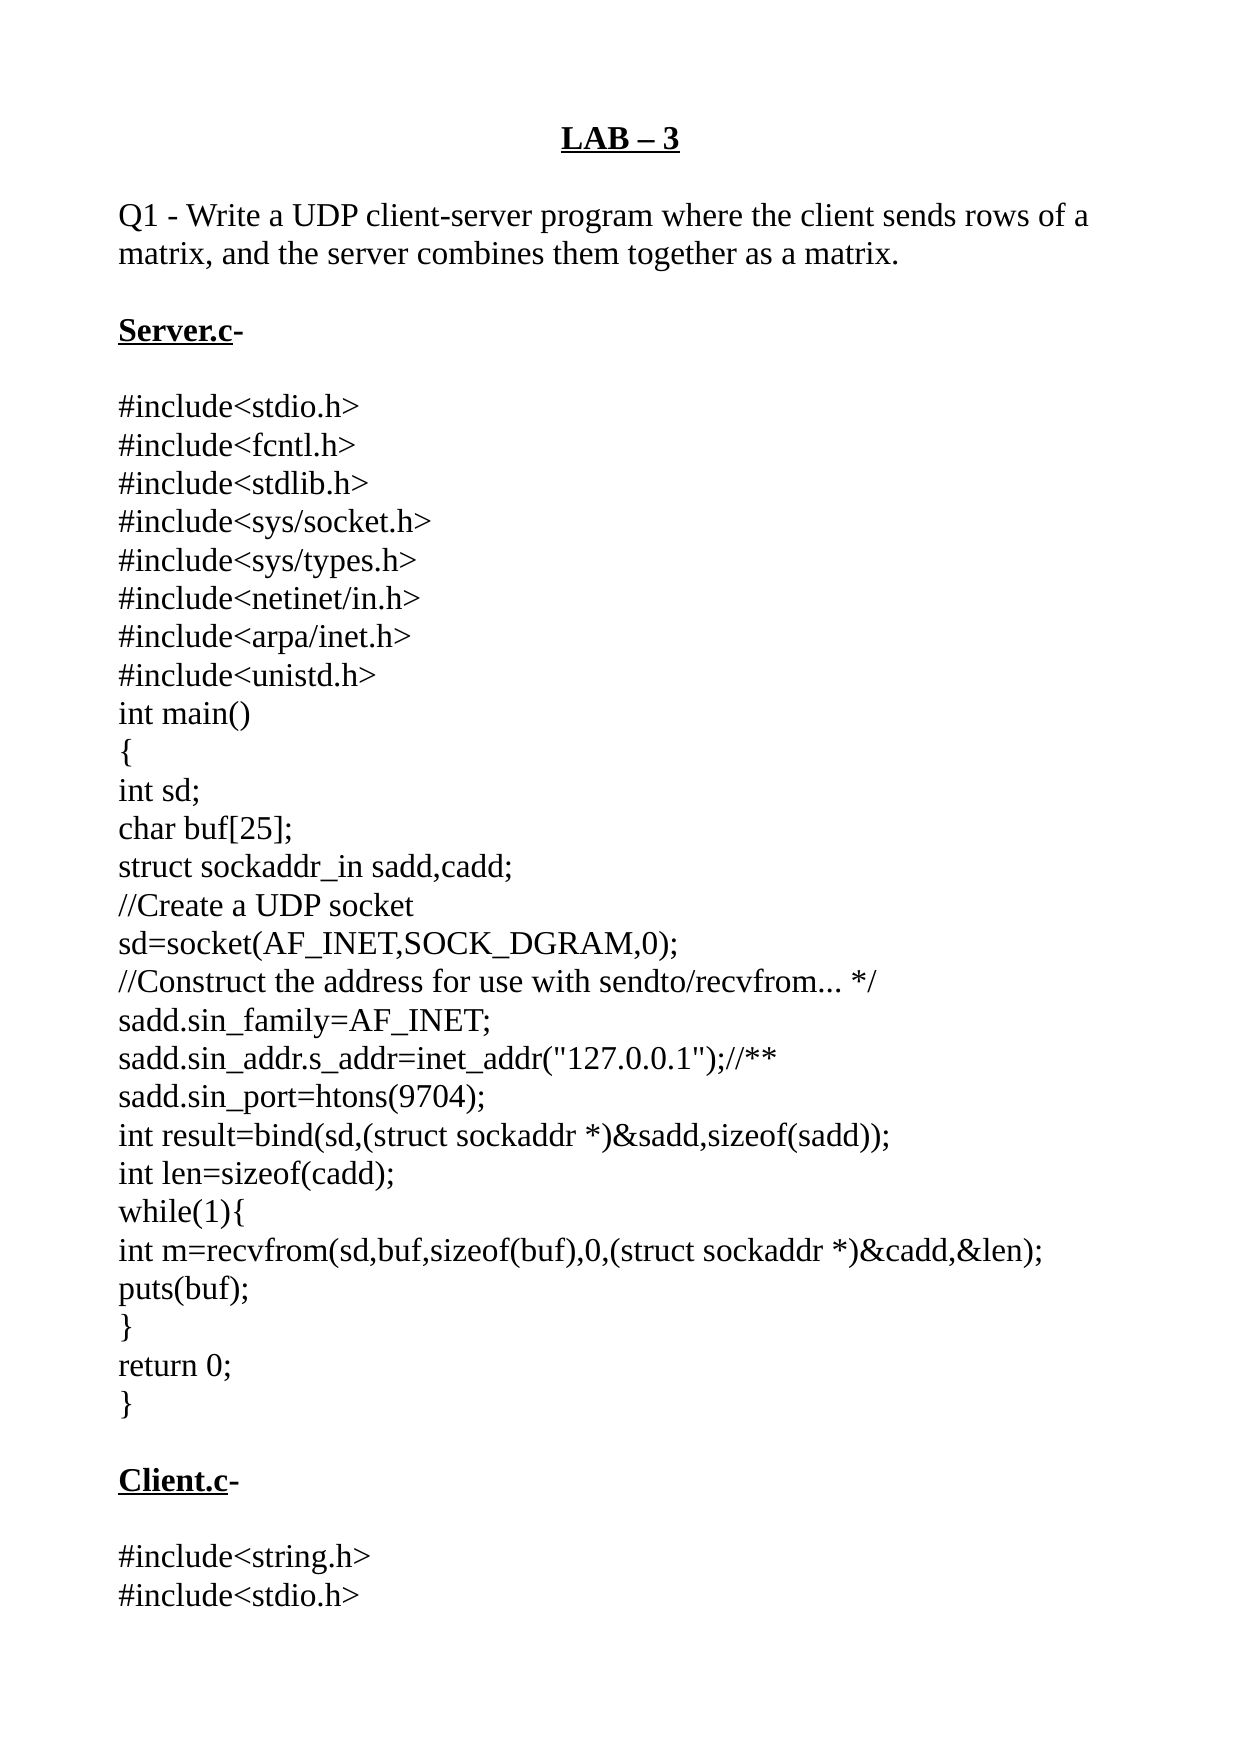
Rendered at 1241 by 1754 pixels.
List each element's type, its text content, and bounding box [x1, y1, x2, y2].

text #include<stdio.h> [118, 1575, 1122, 1613]
text while(1){ [118, 1191, 1122, 1230]
text #include<stdlib.h> [118, 463, 1122, 501]
text int len=sizeof(cadd); [118, 1153, 1122, 1191]
text return 0; [118, 1345, 1122, 1383]
text int main() [118, 693, 1122, 731]
text char buf[25]; [118, 808, 1122, 846]
text #include<string.h> [118, 1536, 1122, 1575]
text } [118, 1306, 1122, 1345]
text #include<sys/types.h> [118, 540, 1122, 578]
text #include<sys/socket.h> [118, 501, 1122, 540]
text sadd.sin_family=AF_INET; [118, 1000, 1122, 1038]
text int sd; [118, 770, 1122, 808]
text sadd.sin_addr.s_addr=inet_addr("127.0.0.1");//** [118, 1038, 1122, 1076]
text #include<arpa/inet.h> [118, 616, 1122, 655]
text sadd.sin_port=htons(9704); [118, 1076, 1122, 1115]
text #include<fcntl.h> [118, 425, 1122, 463]
text #include<unistd.h> [118, 655, 1122, 693]
text struct sockaddr_in sadd,cadd; [118, 846, 1122, 885]
text #include<stdio.h> [118, 386, 1122, 425]
text { [118, 731, 1122, 770]
text int m=recvfrom(sd,buf,sizeof(buf),0,(struct sockaddr *)&cadd,&len); [118, 1230, 1122, 1268]
text Server.c- [118, 310, 1122, 348]
text int result=bind(sd,(struct sockaddr *)&sadd,sizeof(sadd)); [118, 1115, 1122, 1153]
text //Create a UDP socket [118, 885, 1122, 923]
text LAB – 3 [118, 118, 1122, 156]
text //Construct the address for use with sendto/recvfrom... */ [118, 961, 1122, 1000]
text Q1 - Write a UDP client-server program where the client sends rows of a matrix, and the server combines them together as a matrix. [118, 195, 1122, 271]
text } [118, 1383, 1122, 1421]
text #include<netinet/in.h> [118, 578, 1122, 616]
text Client.c- [118, 1460, 1122, 1498]
text puts(buf); [118, 1268, 1122, 1306]
text sd=socket(AF_INET,SOCK_DGRAM,0); [118, 923, 1122, 961]
